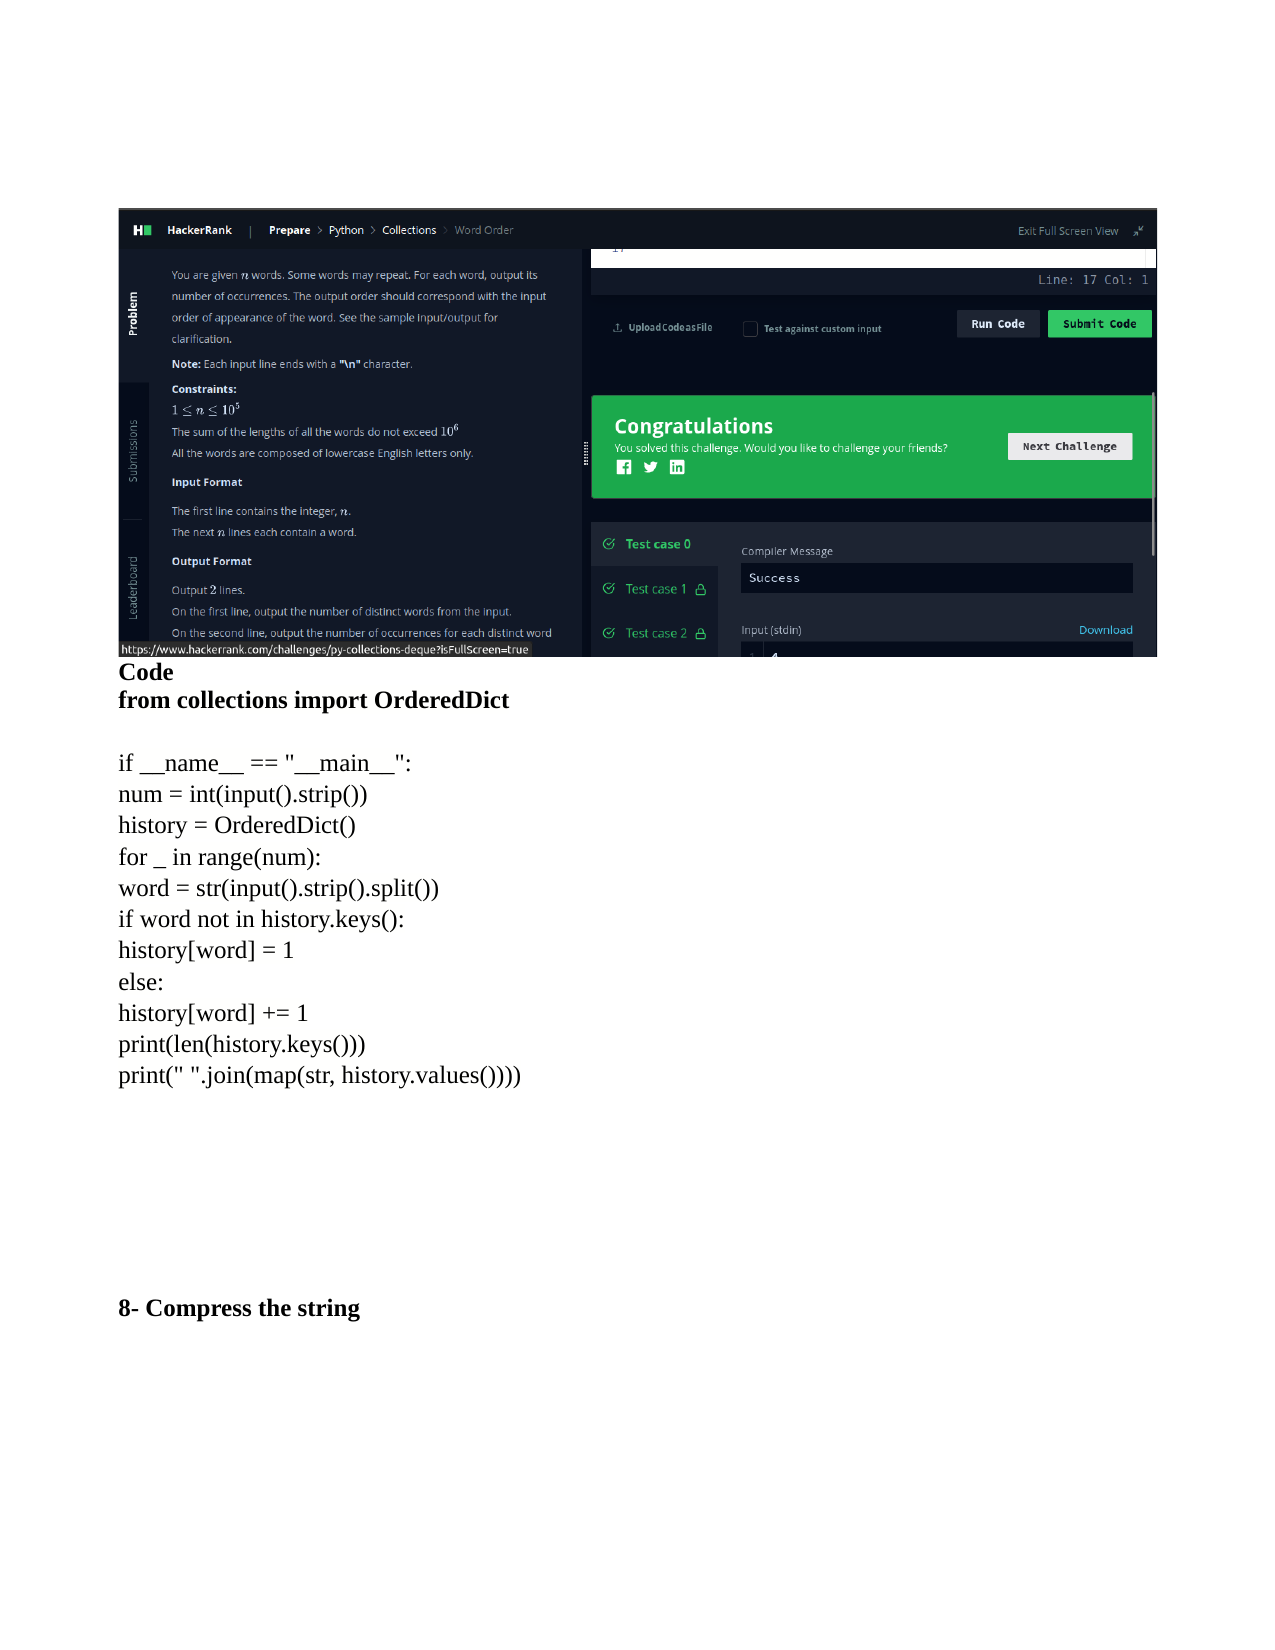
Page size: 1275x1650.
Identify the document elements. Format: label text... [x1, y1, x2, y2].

text if word not in history.keys(): [118, 902, 1157, 933]
text Code [118, 657, 1157, 685]
text from collections import OrderedDict [118, 685, 1157, 714]
text num = int(input().strip()) [118, 777, 1157, 808]
text for _ in range(num): [118, 839, 1157, 870]
text 8- Compress the string [118, 1293, 1157, 1322]
text history[word] += 1 [118, 995, 1157, 1027]
text history[word] = 1 [118, 933, 1157, 964]
text [118, 204, 1157, 208]
text word = str(input().strip().split()) [118, 870, 1157, 902]
text print(len(history.keys())) [118, 1027, 1157, 1058]
text history = OrderedDict() [118, 808, 1157, 839]
text print(" ".join(map(str, history.values()))) [118, 1058, 1157, 1089]
text else: [118, 964, 1157, 995]
text if __name__ == "__main__": [118, 745, 1157, 777]
